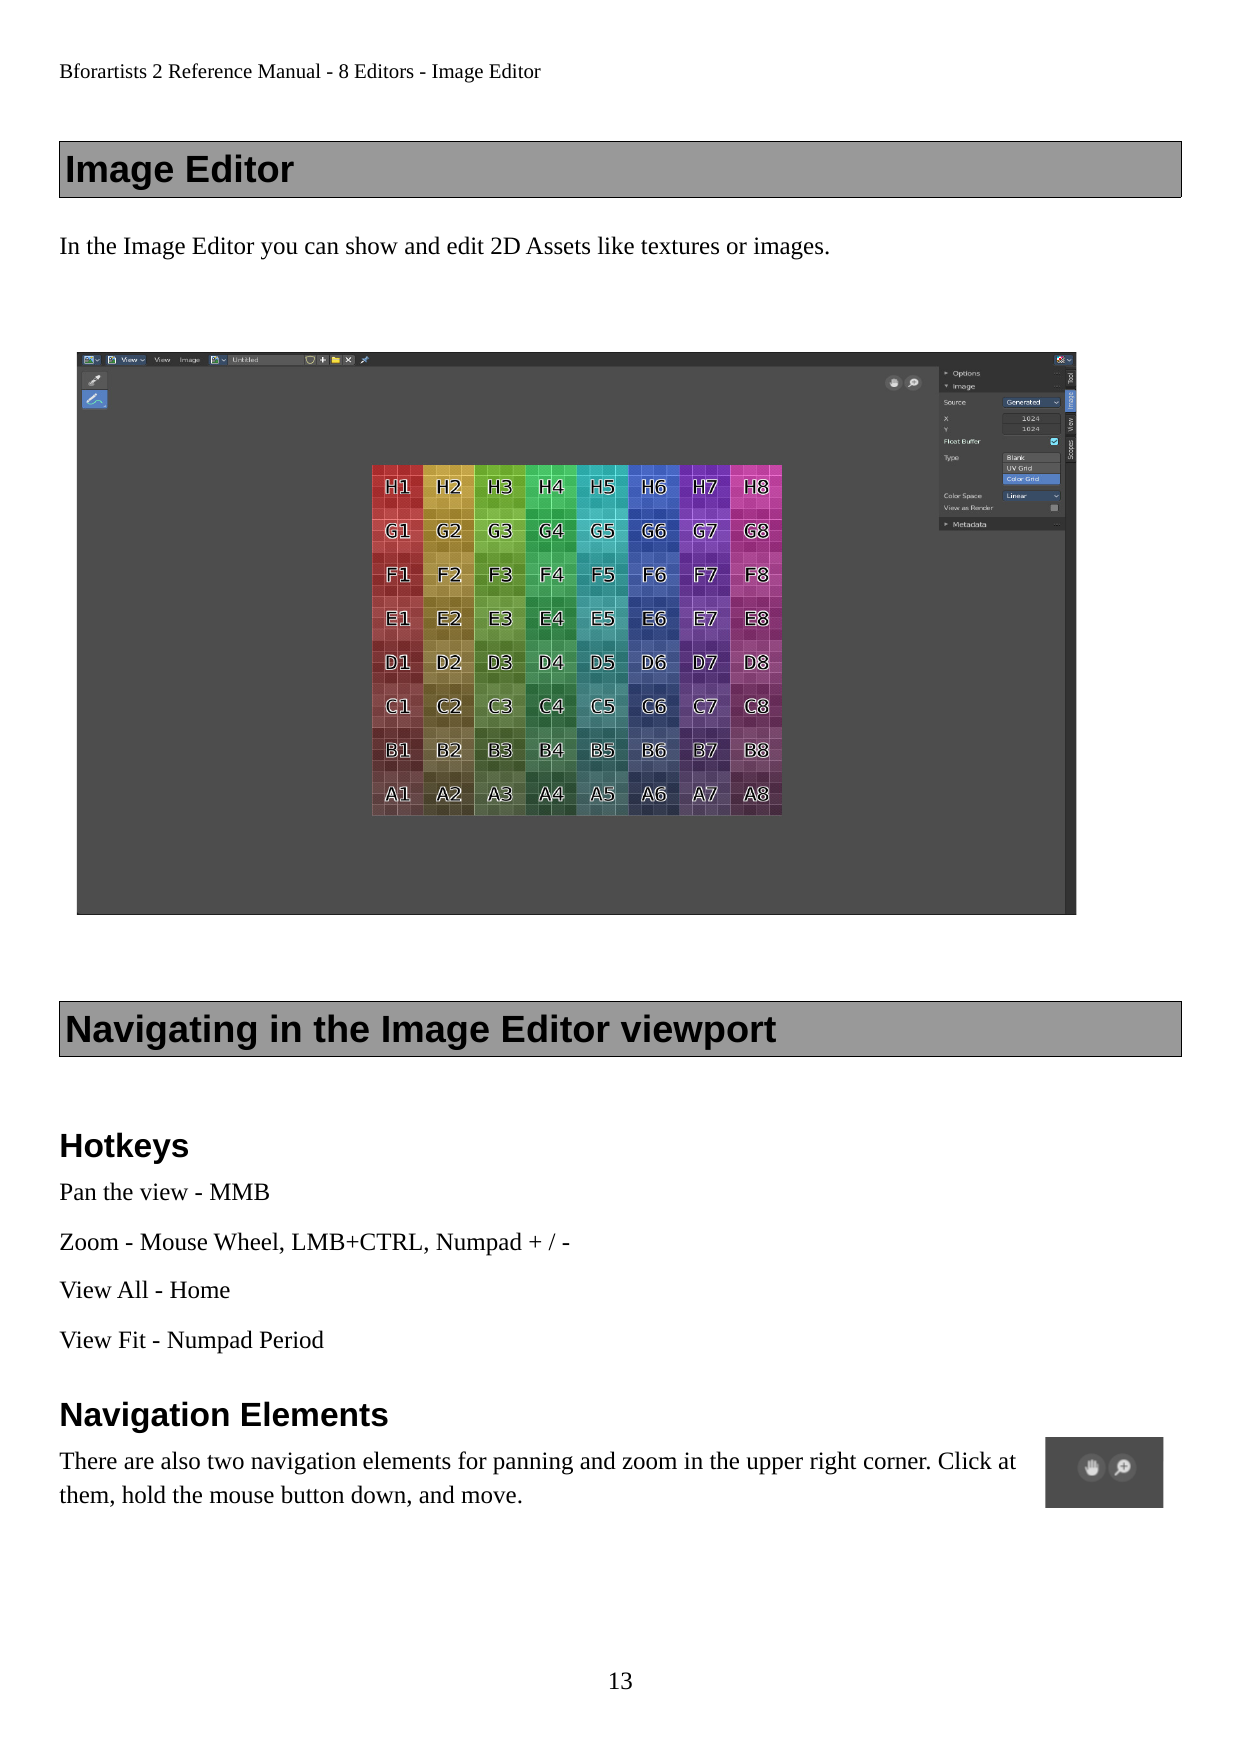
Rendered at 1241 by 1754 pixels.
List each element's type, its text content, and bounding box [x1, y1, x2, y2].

table_header Image Editor [60, 142, 1181, 197]
text Pan the view - MMB [59, 1177, 1181, 1206]
text Zoom - Mouse Wheel, LMB+CTRL, Numpad + / - [59, 1227, 1181, 1255]
picture [76, 352, 1077, 915]
text In the Image Editor you can show and edit 2D Assets like textures or images. [59, 231, 1181, 260]
picture [1045, 1437, 1164, 1508]
table_header Navigating in the Image Editor viewport [60, 1002, 1181, 1056]
text There are also two navigation elements for panning and zoom in the upper right corner. Click at them, hold the mouse button down, and move. [59, 1446, 1181, 1509]
subtitle Hotkeys [59, 1126, 1181, 1165]
subtitle Navigation Elements [59, 1394, 1181, 1433]
text View All - Home [59, 1276, 1181, 1304]
text View Fit - Numpad Period [59, 1325, 1181, 1353]
